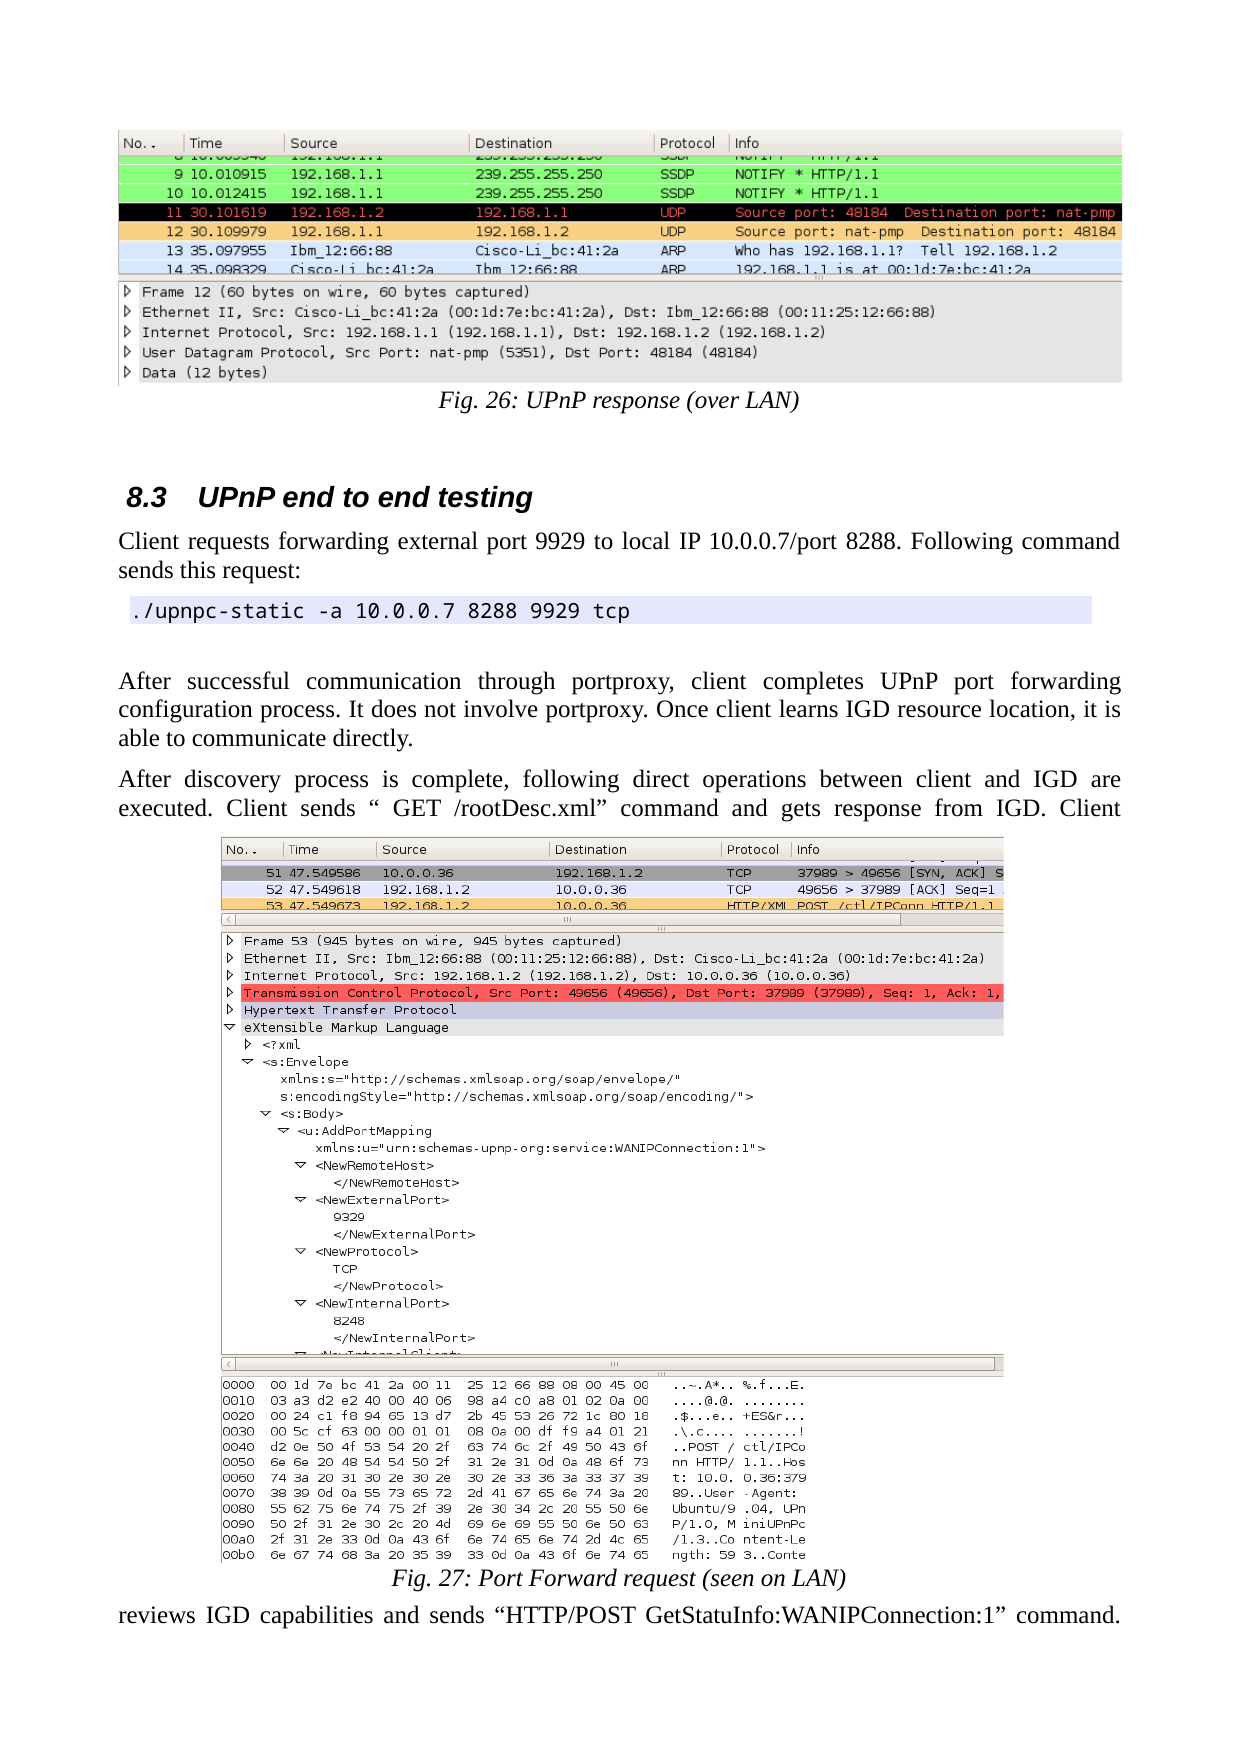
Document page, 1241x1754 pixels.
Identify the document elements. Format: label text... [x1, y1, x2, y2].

picture [220, 836, 1004, 1563]
subtitle UPnP end to end testing [118, 480, 1122, 514]
text After discovery process is complete, following direct operations between client and IGD are executed. Client sends “ GET /rootDesc.xml” command and gets response from IGD. Client reviews IGD capabilities and sends “HTTP/POST GetStatuInfo:WANIPConnection:1” command. [118, 764, 1122, 1629]
text After successful communication through portproxy, client completes UPnP port forwarding configuration process. It does not involve portproxy. Once client learns IGD resource location, it is able to communicate directly. [118, 666, 1122, 752]
picture [118, 130, 1123, 386]
text Fig. 26: UPnP response (over LAN) [118, 386, 1122, 414]
text ./upnpc-static -a 10.0.0.7 8288 9929 tcp [130, 596, 1092, 624]
text Fig. 27: Port Forward request (seen on LAN) [221, 836, 1019, 1592]
text Client requests forwarding external port 9929 to local IP 10.0.0.7/port 8288. Following command sends this request: [118, 526, 1122, 584]
